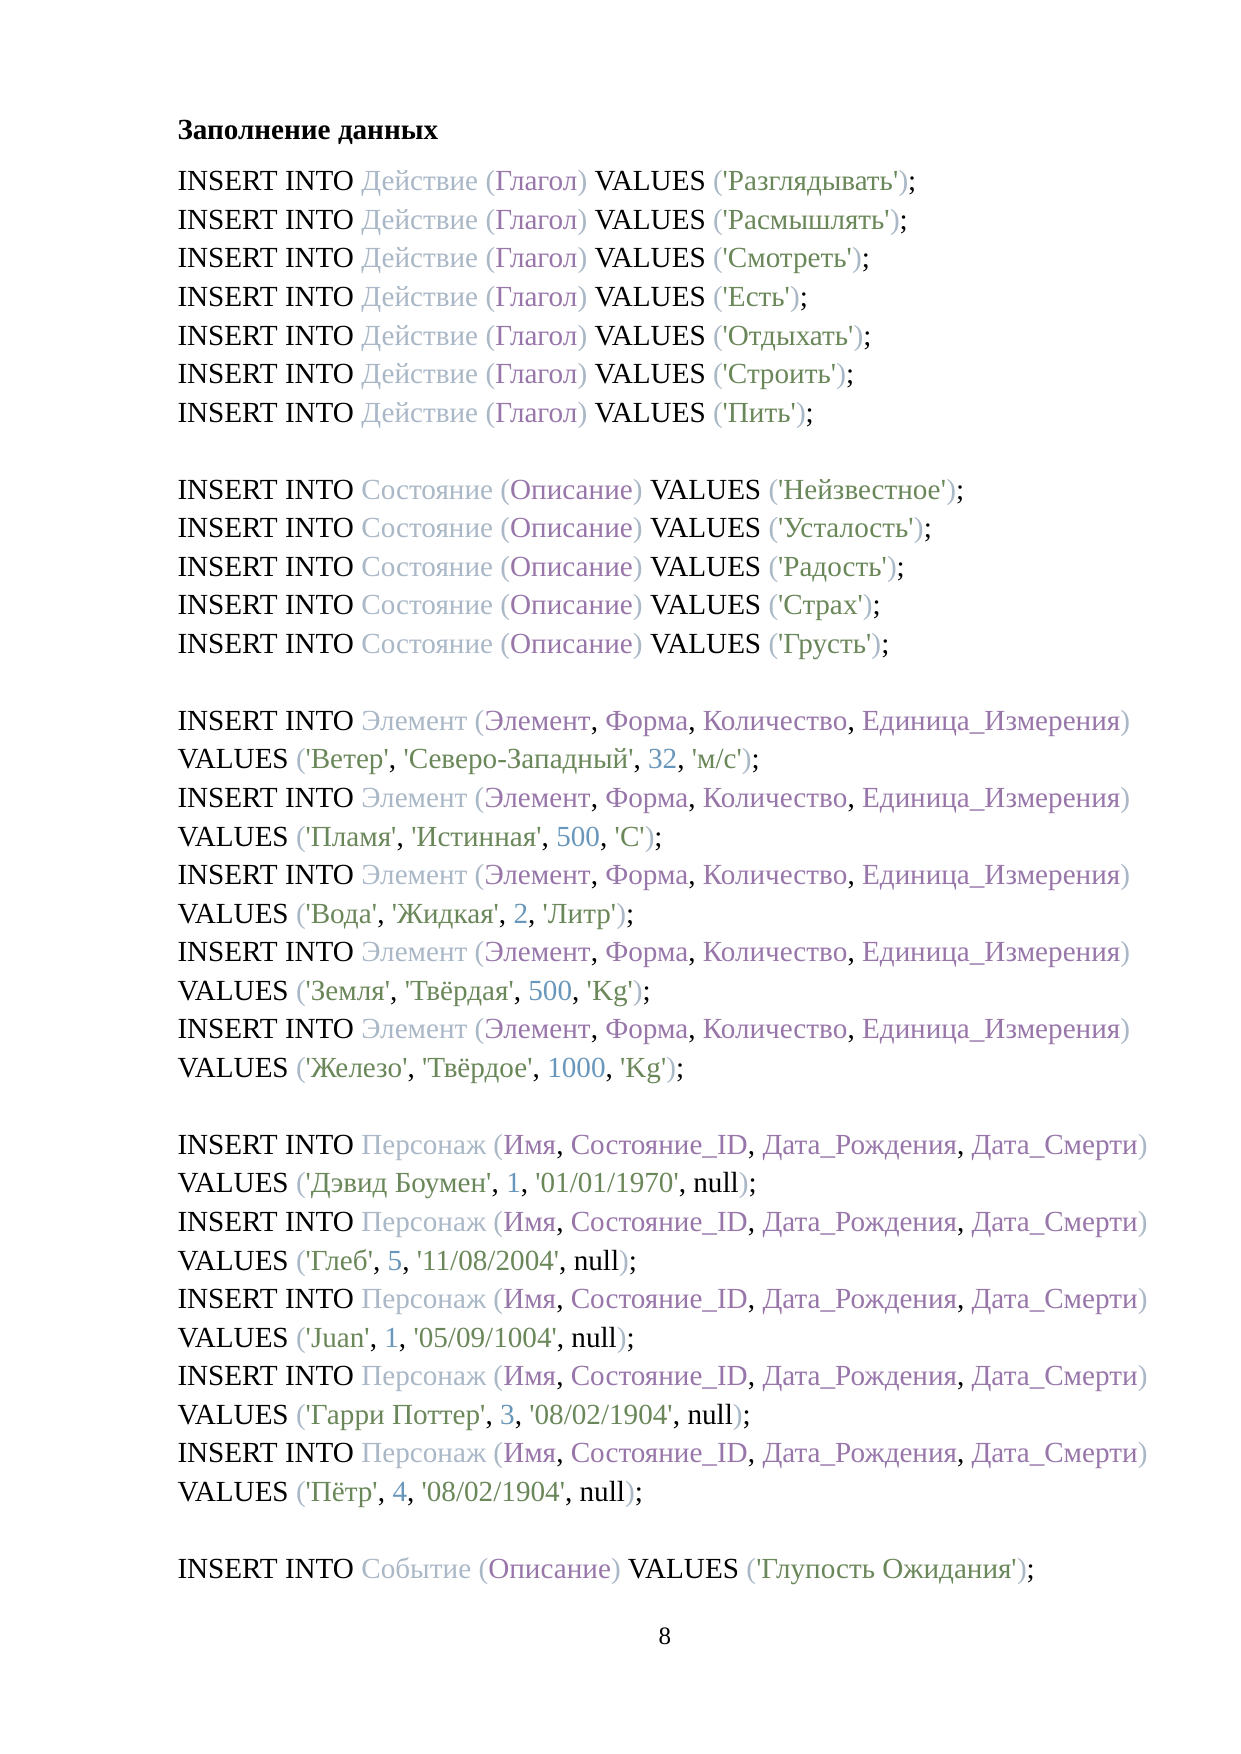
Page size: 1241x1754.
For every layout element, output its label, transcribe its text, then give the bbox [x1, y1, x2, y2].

subtitle Заполнение данных [177, 112, 1152, 146]
text INSERT INTO Действие (Глагол) VALUES ('Разглядывать'); INSERT INTO Действие (Глагол) VALUES ('Расмышлять'); INSERT INTO Действие (Глагол) VALUES ('Смотреть'); INSERT INTO Действие (Глагол) VALUES ('Есть'); INSERT INTO Действие (Глагол) VALUES ('Отдыхать'); INSERT INTO Действие (Глагол) VALUES ('Строить'); INSERT INTO Действие (Глагол) VALUES ('Пить'); INSERT INTO Состояние (Описание) VALUES ('Нейзвестное'); INSERT INTO Состояние (Описание) VALUES ('Усталость'); INSERT INTO Состояние (Описание) VALUES ('Радость'); INSERT INTO Состояние (Описание) VALUES ('Страх'); INSERT INTO Состояние (Описание) VALUES ('Грусть'); INSERT INTO Элемент (Элемент, Форма, Количество, Единица_Измерения) VALUES ('Ветер', 'Северо-Западный', 32, 'м/с'); INSERT INTO Элемент (Элемент, Форма, Количество, Единица_Измерения) VALUES ('Пламя', 'Истинная', 500, 'C'); INSERT INTO Элемент (Элемент, Форма, Количество, Единица_Измерения) VALUES ('Вода', 'Жидкая', 2, 'Литр'); INSERT INTO Элемент (Элемент, Форма, Количество, Единица_Измерения) VALUES ('Земля', 'Твёрдая', 500, 'Kg'); INSERT INTO Элемент (Элемент, Форма, Количество, Единица_Измерения) VALUES ('Железо', 'Твёрдое', 1000, 'Kg'); INSERT INTO Персонаж (Имя, Состояние_ID, Дата_Рождения, Дата_Смерти) VALUES ('Дэвид Боумен', 1, '01/01/1970', null); INSERT INTO Персонаж (Имя, Состояние_ID, Дата_Рождения, Дата_Смерти) VALUES ('Глеб', 5, '11/08/2004', null); INSERT INTO Персонаж (Имя, Состояние_ID, Дата_Рождения, Дата_Смерти) VALUES ('Juan', 1, '05/09/1004', null); INSERT INTO Персонаж (Имя, Состояние_ID, Дата_Рождения, Дата_Смерти) VALUES ('Гарри Поттер', 3, '08/02/1904', null); INSERT INTO Персонаж (Имя, Состояние_ID, Дата_Рождения, Дата_Смерти) VALUES ('Пётр', 4, '08/02/1904', null); INSERT INTO Событие (Описание) VALUES ('Глупость Ожидания'); [177, 163, 1152, 1584]
